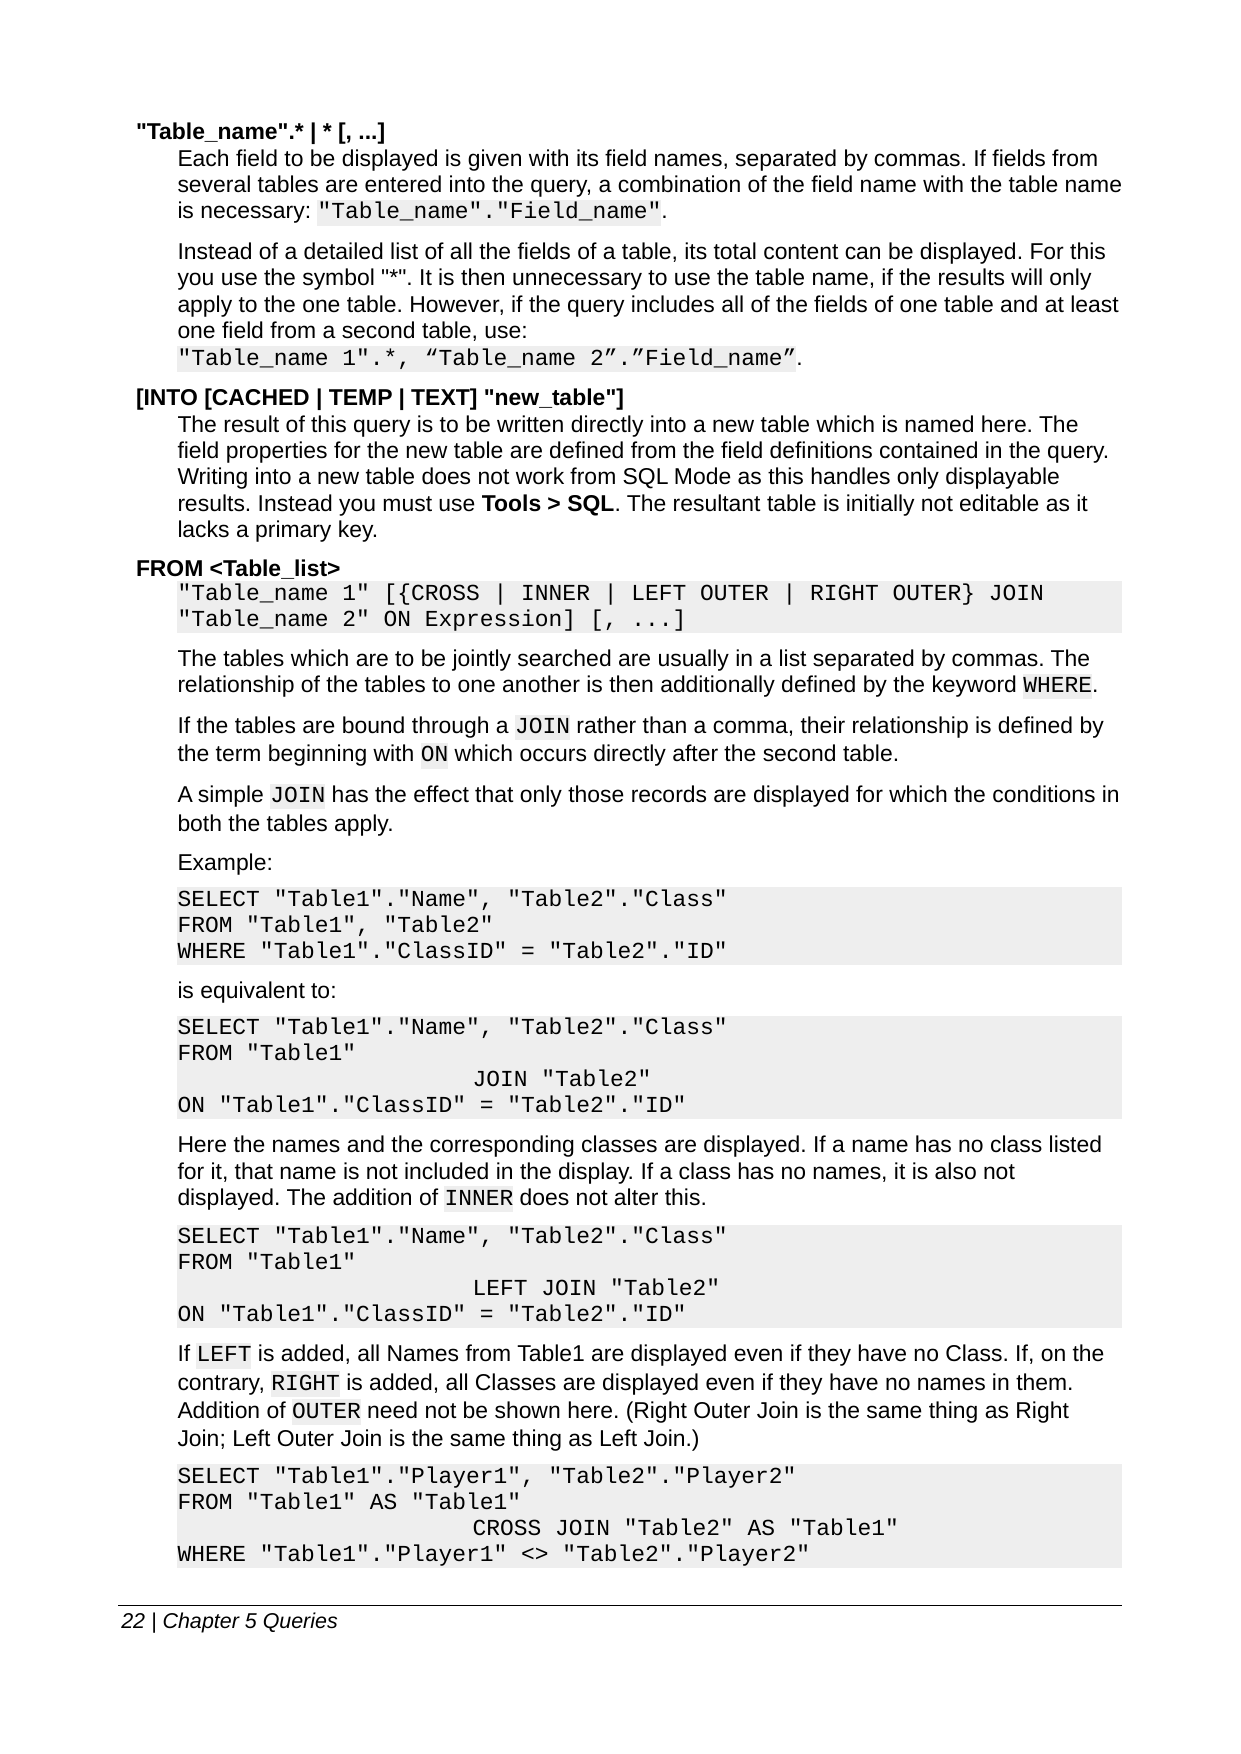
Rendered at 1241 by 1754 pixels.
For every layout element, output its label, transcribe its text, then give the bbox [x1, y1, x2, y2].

text "Table_name 1" [{CROSS | INNER | LEFT OUTER | RIGHT OUTER} JOIN "Table_name 2" ON Expression] [, ...] [177, 581, 1122, 633]
text FROM <Table_list> [136, 555, 1122, 581]
text Each field to be displayed is given with its field names, separated by commas. If fields from several tables are entered into the query, a combination of the field name with the table name is necessary: "Table_name"."Field_name". [177, 144, 1122, 226]
text Here the names and the corresponding classes are displayed. If a name has no class listed for it, that name is not included in the display. If a class has no names, it is also not displayed. The addition of INNER does not alter this. [177, 1131, 1122, 1212]
text If LEFT is added, all Names from Table1 are displayed even if they have no Class. If, on the contrary, RIGHT is added, all Classes are displayed even if they have no names in them. Addition of OUTER need not be shown here. (Right Outer Join is the same thing as Right Join; Left Outer Join is the same thing as Left Join.) [177, 1340, 1122, 1452]
text The tables which are to be jointly searched are usually in a list separated by commas. The relationship of the tables to one another is then additionally defined by the keyword WHERE. [177, 645, 1122, 699]
text "Table_name".* | * [, ...] [136, 118, 1122, 144]
text If the tables are bound through a JOIN rather than a comma, their relationship is defined by the term beginning with ON which occurs directly after the second table. [177, 712, 1122, 769]
text SELECT "Table1"."Player1", "Table2"."Player2" FROM "Table1" AS "Table1" CROSS JOIN "Table2" AS "Table1" WHERE "Table1"."Player1" <> "Table2"."Player2" [177, 1464, 1122, 1568]
text is equivalent to: [177, 977, 1122, 1003]
text The result of this query is to be written directly into a new table which is named here. The field properties for the new table are defined from the field definitions contained in the query. Writing into a new table does not work from SQL Mode as this handles only displayable results. Instead you must use Tools > SQL. The resultant table is initially not editable as it lacks a primary key. [177, 411, 1122, 542]
text A simple JOIN has the effect that only those records are displayed for which the conditions in both the tables apply. [177, 781, 1122, 836]
text SELECT "Table1"."Name", "Table2"."Class" FROM "Table1", "Table2" WHERE "Table1"."ClassID" = "Table2"."ID" [177, 887, 1122, 965]
text Instead of a detailed list of all the fields of a table, its total content can be displayed. For this you use the symbol "*". It is then unnecessary to use the table name, if the results will only apply to the one table. However, if the query includes all of the fields of one table and at least one field from a second table, use: "Table_name 1".*, “Table_name 2”.”Field_name”. [177, 238, 1122, 372]
text SELECT "Table1"."Name", "Table2"."Class" FROM "Table1" LEFT JOIN "Table2" ON "Table1"."ClassID" = "Table2"."ID" [177, 1225, 1122, 1328]
text [INTO [CACHED | TEMP | TEXT] "new_table"] [136, 384, 1122, 411]
text SELECT "Table1"."Name", "Table2"."Class" FROM "Table1" JOIN "Table2" ON "Table1"."ClassID" = "Table2"."ID" [177, 1016, 1122, 1119]
text Example: [177, 848, 1122, 875]
